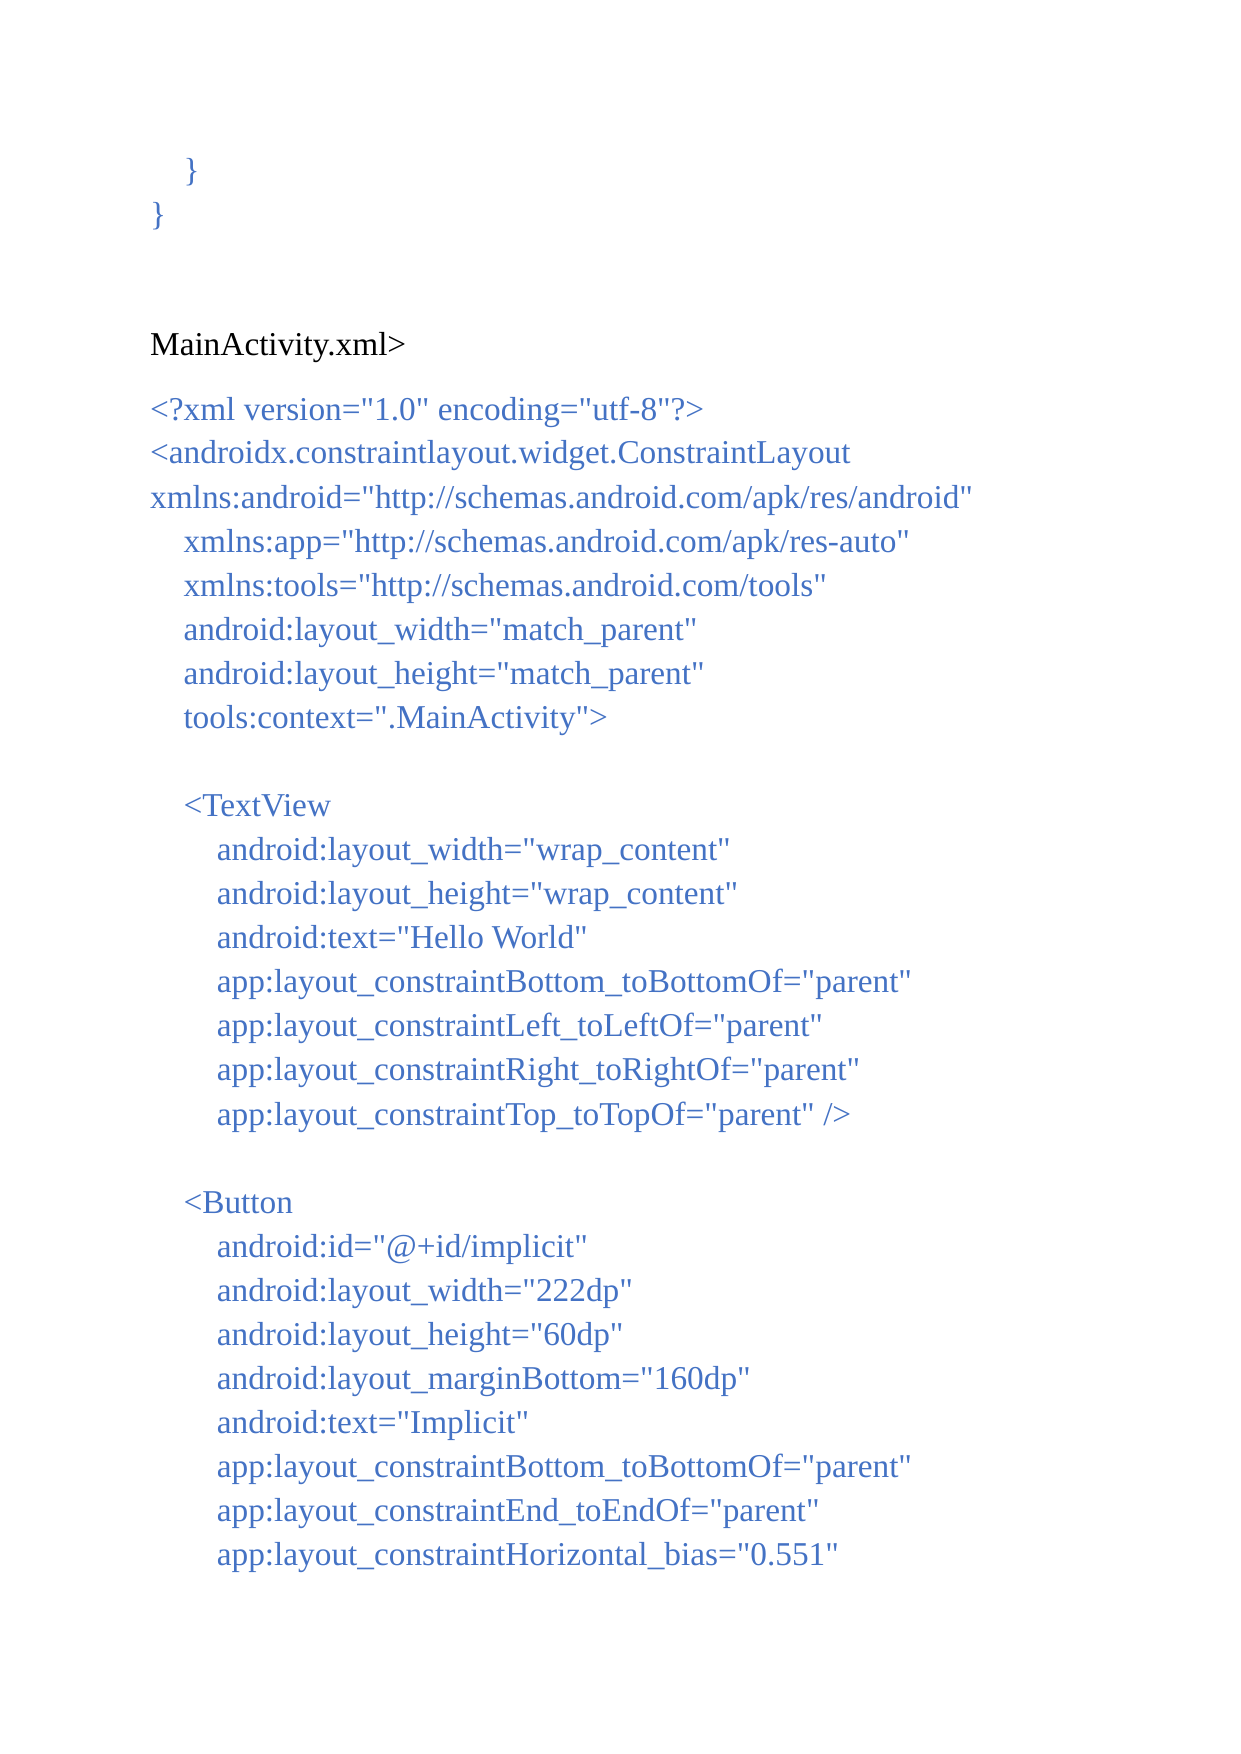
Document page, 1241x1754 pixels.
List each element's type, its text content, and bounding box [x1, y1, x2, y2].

text } } [150, 150, 1090, 232]
text <?xml version="1.0" encoding="utf-8"?> <androidx.constraintlayout.widget.ConstraintLayout xmlns:android="http://schemas.android.com/apk/res/android" xmlns:app="http://schemas.android.com/apk/res-auto" xmlns:tools="http://schemas.android.com/tools" android:layout_width="match_parent" android:layout_height="match_parent" tools:context=".MainActivity"> <TextView android:layout_width="wrap_content" android:layout_height="wrap_content" android:text="Hello World" app:layout_constraintBottom_toBottomOf="parent" app:layout_constraintLeft_toLeftOf="parent" app:layout_constraintRight_toRightOf="parent" app:layout_constraintTop_toTopOf="parent" /> <Button android:id="@+id/implicit" android:layout_width="222dp" android:layout_height="60dp" android:layout_marginBottom="160dp" android:text="Implicit" app:layout_constraintBottom_toBottomOf="parent" app:layout_constraintEnd_toEndOf="parent" app:layout_constraintHorizontal_bias="0.551" [150, 389, 1090, 1573]
text MainActivity.xml> [150, 324, 1090, 362]
